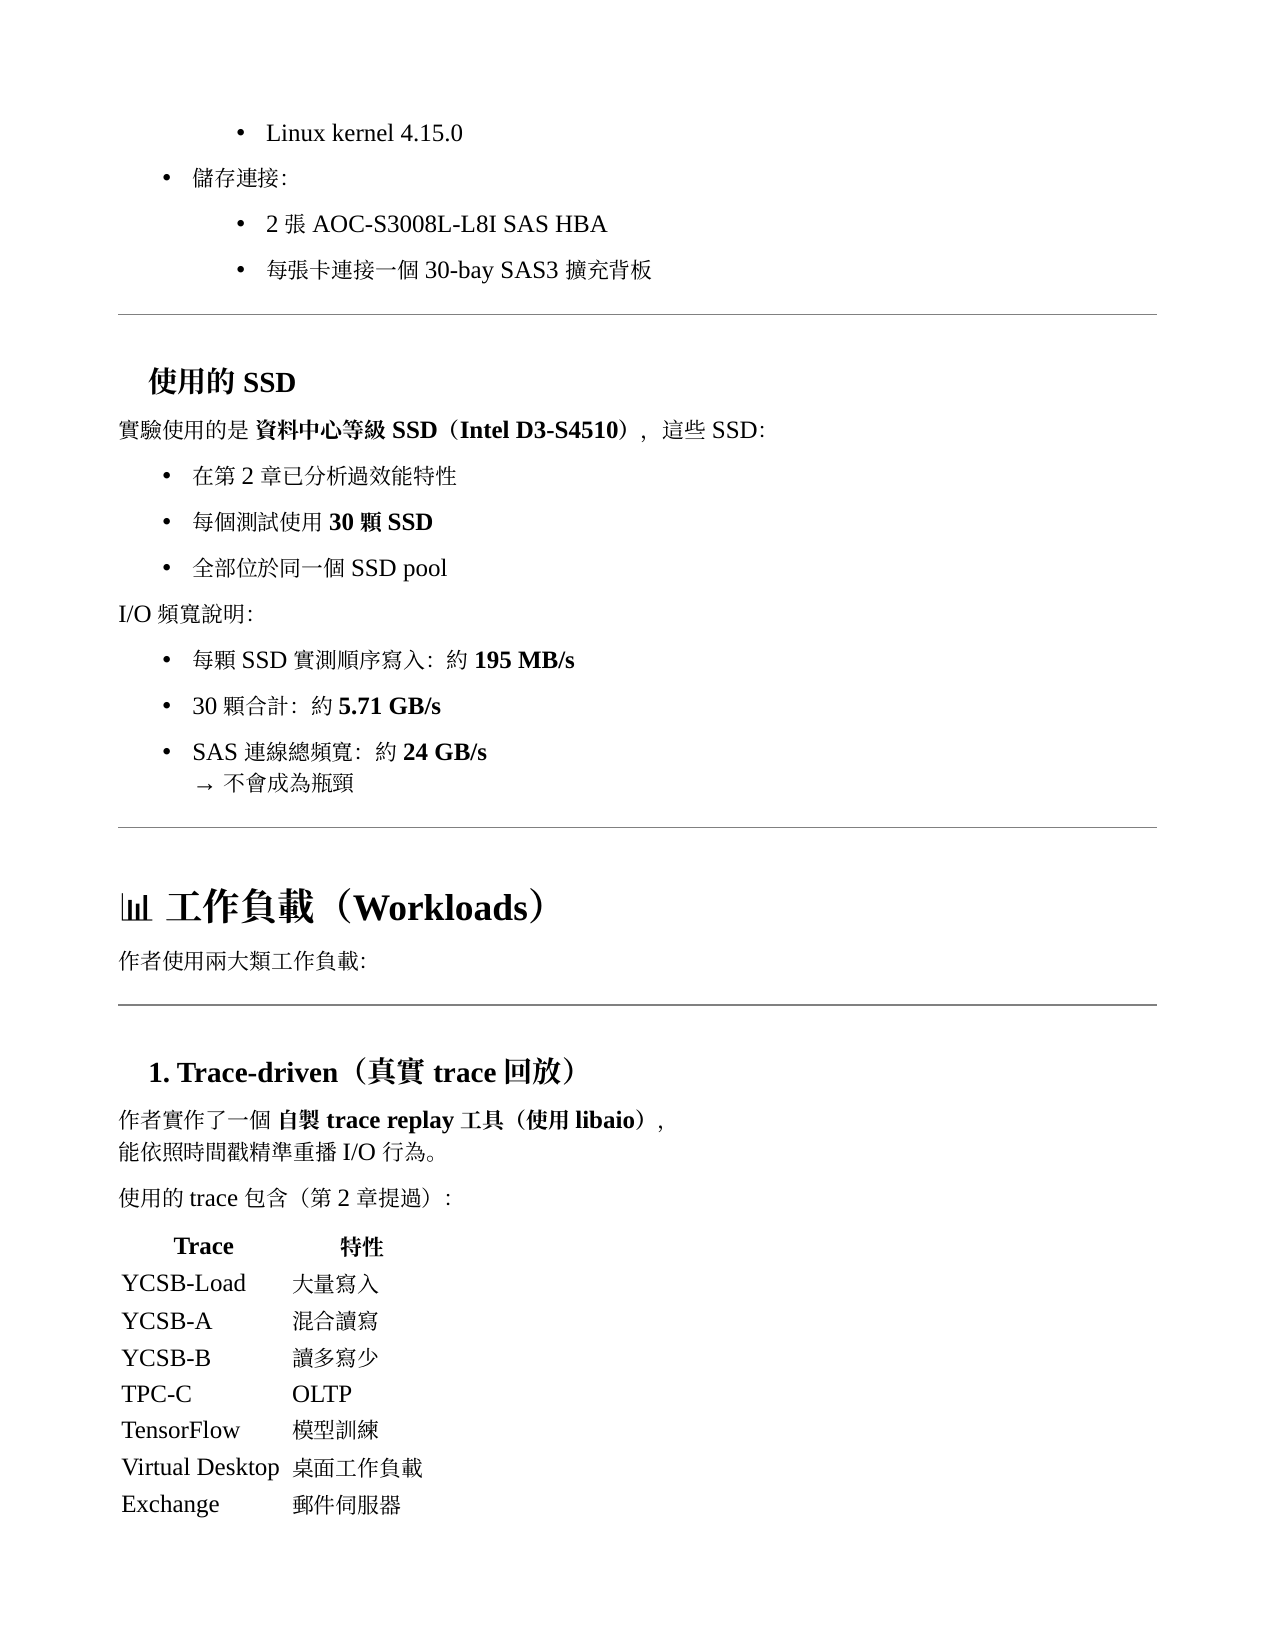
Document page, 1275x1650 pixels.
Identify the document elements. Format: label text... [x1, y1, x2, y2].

text I/O 頻寬說明： [118, 597, 1157, 628]
table_cell Virtual Desktop [118, 1448, 289, 1485]
list 儲存連接： [162, 161, 1157, 193]
table_cell Exchange [118, 1485, 289, 1522]
table_header 特性 [289, 1227, 436, 1264]
table_cell YCSB-Load [118, 1264, 289, 1301]
table_cell 郵件伺服器 [289, 1485, 436, 1522]
list 30 顆合計：約 5.71 GB/s [162, 689, 1157, 721]
list 每張卡連接一個 30-bay SAS3 擴充背板 [236, 253, 1157, 285]
table_cell 混合讀寫 [289, 1301, 436, 1339]
table_cell TPC-C [118, 1376, 289, 1411]
table_cell YCSB-A [118, 1301, 289, 1339]
table_cell 讀多寫少 [289, 1339, 436, 1376]
list 全部位於同一個 SSD pool [162, 551, 1157, 582]
list 在第 2 章已分析過效能特性 [162, 459, 1157, 490]
list SAS 連線總頻寬：約 24 GB/s → 不會成為瓶頸 [162, 735, 1157, 798]
list 每顆 SSD 實測順序寫入：約 195 MB/s [162, 643, 1157, 674]
table_cell OLTP [289, 1376, 436, 1411]
table_cell 大量寫入 [289, 1264, 436, 1301]
text 作者實作了一個 自製 trace replay 工具（使用 libaio）， 能依照時間戳精準重播 I/O 行為。 [118, 1103, 1157, 1166]
list Linux kernel 4.15.0 [236, 118, 1157, 147]
table_cell 桌面工作負載 [289, 1448, 436, 1485]
subtitle 💾 使用的 SSD [118, 358, 1157, 400]
subtitle ✅ 1. Trace-driven（真實 trace 回放） [118, 1049, 1157, 1091]
text 作者使用兩大類工作負載： [118, 944, 1157, 976]
list 2 張 AOC-S3008L-L8I SAS HBA [236, 207, 1157, 239]
text 使用的 trace 包含（第 2 章提過）： [118, 1181, 1157, 1212]
table_cell 模型訓練 [289, 1411, 436, 1448]
table_header Trace [118, 1227, 289, 1264]
table_cell TensorFlow [118, 1411, 289, 1448]
list 每個測試使用 30 顆 SSD [162, 505, 1157, 536]
table_cell YCSB-B [118, 1339, 289, 1376]
text 實驗使用的是 資料中心等級 SSD（Intel D3-S4510），這些 SSD： [118, 413, 1157, 444]
subtitle 📊 工作負載（Workloads） [118, 878, 1157, 932]
